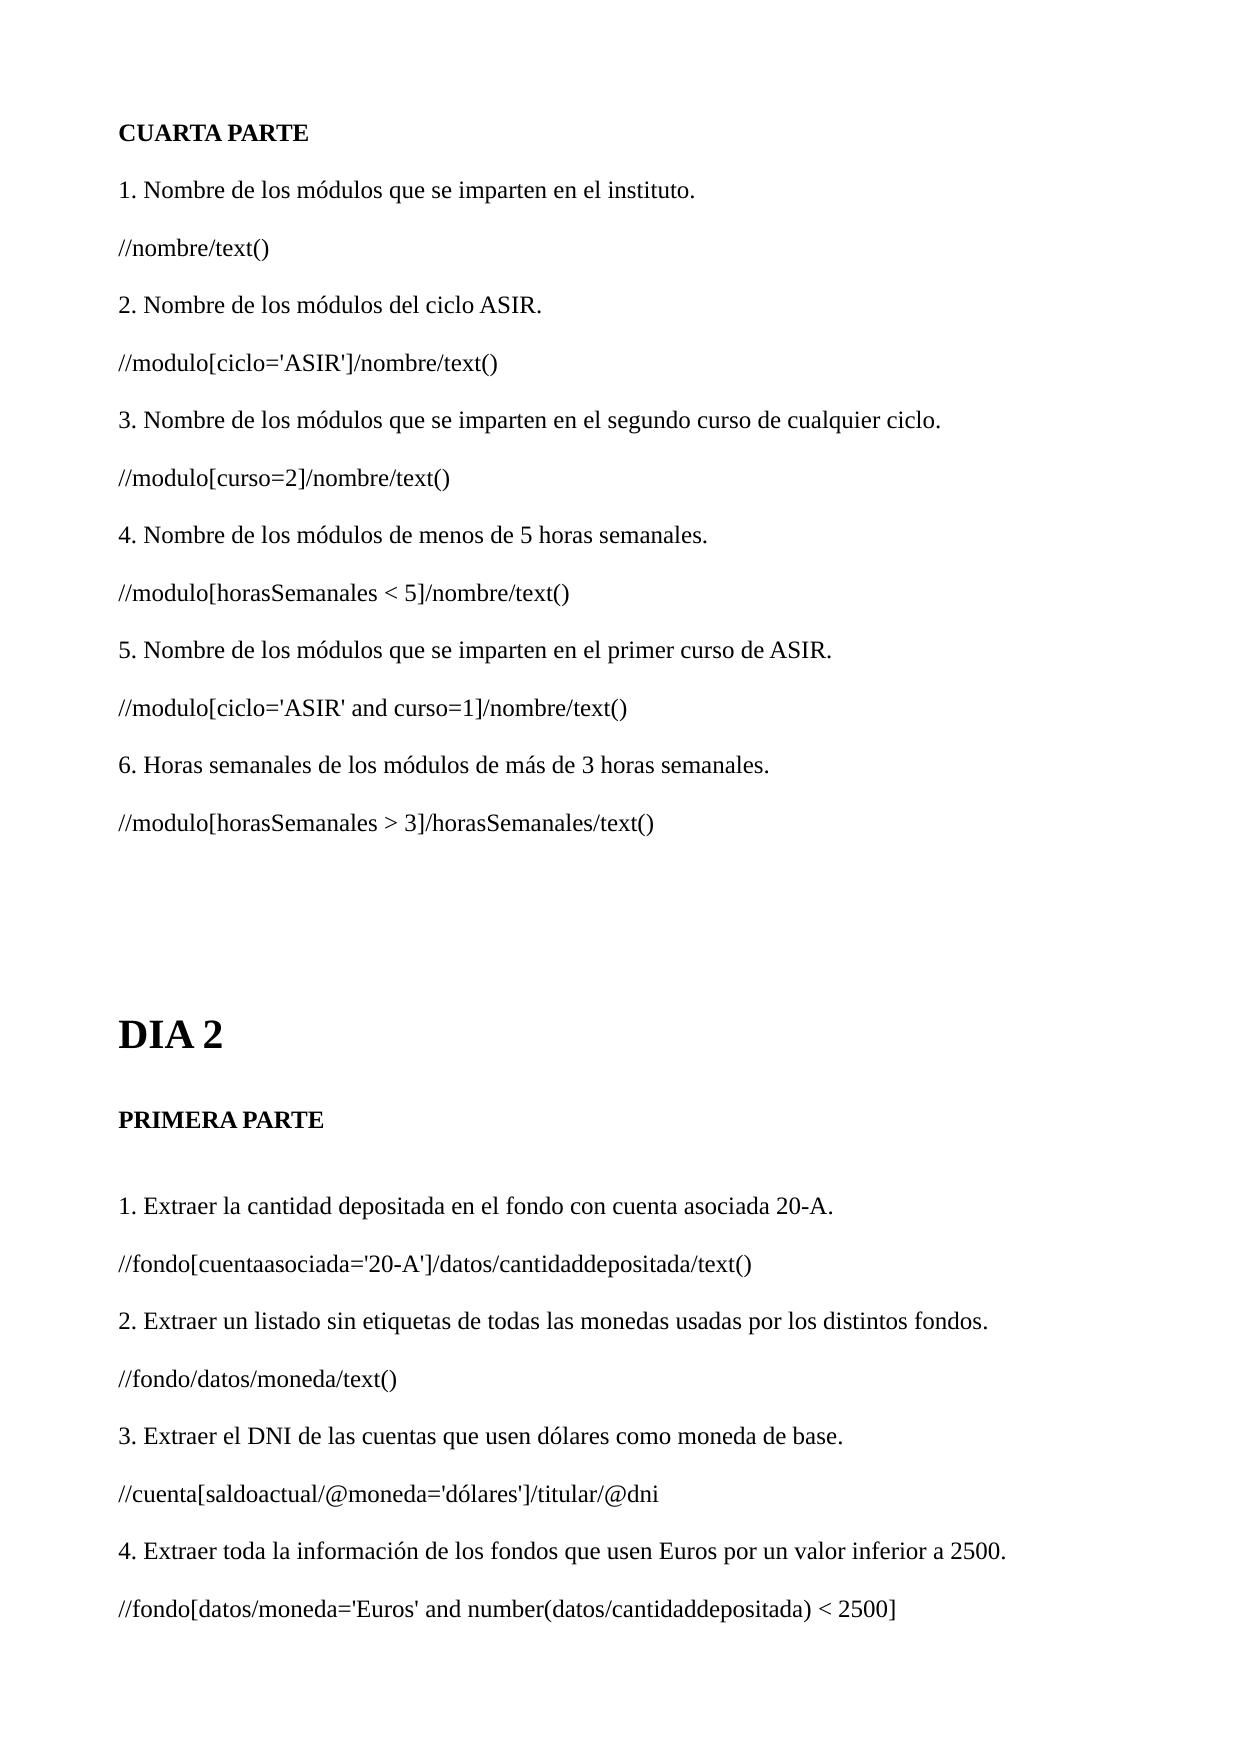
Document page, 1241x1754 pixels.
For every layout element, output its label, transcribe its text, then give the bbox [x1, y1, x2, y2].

text //modulo[horasSemanales > 3]/horasSemanales/text() [118, 808, 1122, 837]
text //fondo/datos/moneda/text() [118, 1364, 1122, 1393]
text 1. Nombre de los módulos que se imparten en el instituto. [118, 176, 1122, 204]
text 2. Nombre de los módulos del ciclo ASIR. [118, 291, 1122, 319]
text //modulo[ciclo='ASIR']/nombre/text() [118, 348, 1122, 377]
text //modulo[horasSemanales < 5]/nombre/text() [118, 578, 1122, 607]
text 4. Extraer toda la información de los fondos que usen Euros por un valor inferior a 2500. [118, 1536, 1122, 1565]
text //modulo[curso=2]/nombre/text() [118, 463, 1122, 492]
text 5. Nombre de los módulos que se imparten en el primer curso de ASIR. [118, 636, 1122, 664]
text CUARTA PARTE [118, 118, 1122, 147]
text 3. Extraer el DNI de las cuentas que usen dólares como moneda de base. [118, 1421, 1122, 1450]
text //cuenta[saldoactual/@moneda='dólares']/titular/@dni [118, 1479, 1122, 1508]
text //modulo[ciclo='ASIR' and curso=1]/nombre/text() [118, 693, 1122, 722]
text DIA 2 [118, 1009, 1122, 1057]
text 6. Horas semanales de los módulos de más de 3 horas semanales. [118, 751, 1122, 779]
text PRIMERA PARTE [118, 1105, 1122, 1134]
text 1. Extraer la cantidad depositada en el fondo con cuenta asociada 20-A. [118, 1191, 1122, 1220]
text //nombre/text() [118, 233, 1122, 262]
text 2. Extraer un listado sin etiquetas de todas las monedas usadas por los distintos fondos. [118, 1306, 1122, 1335]
text 3. Nombre de los módulos que se imparten en el segundo curso de cualquier ciclo. [118, 406, 1122, 434]
text //fondo[datos/moneda='Euros' and number(datos/cantidaddepositada) < 2500] [118, 1594, 1122, 1623]
text 4. Nombre de los módulos de menos de 5 horas semanales. [118, 521, 1122, 549]
text //fondo[cuentaasociada='20-A']/datos/cantidaddepositada/text() [118, 1249, 1122, 1278]
